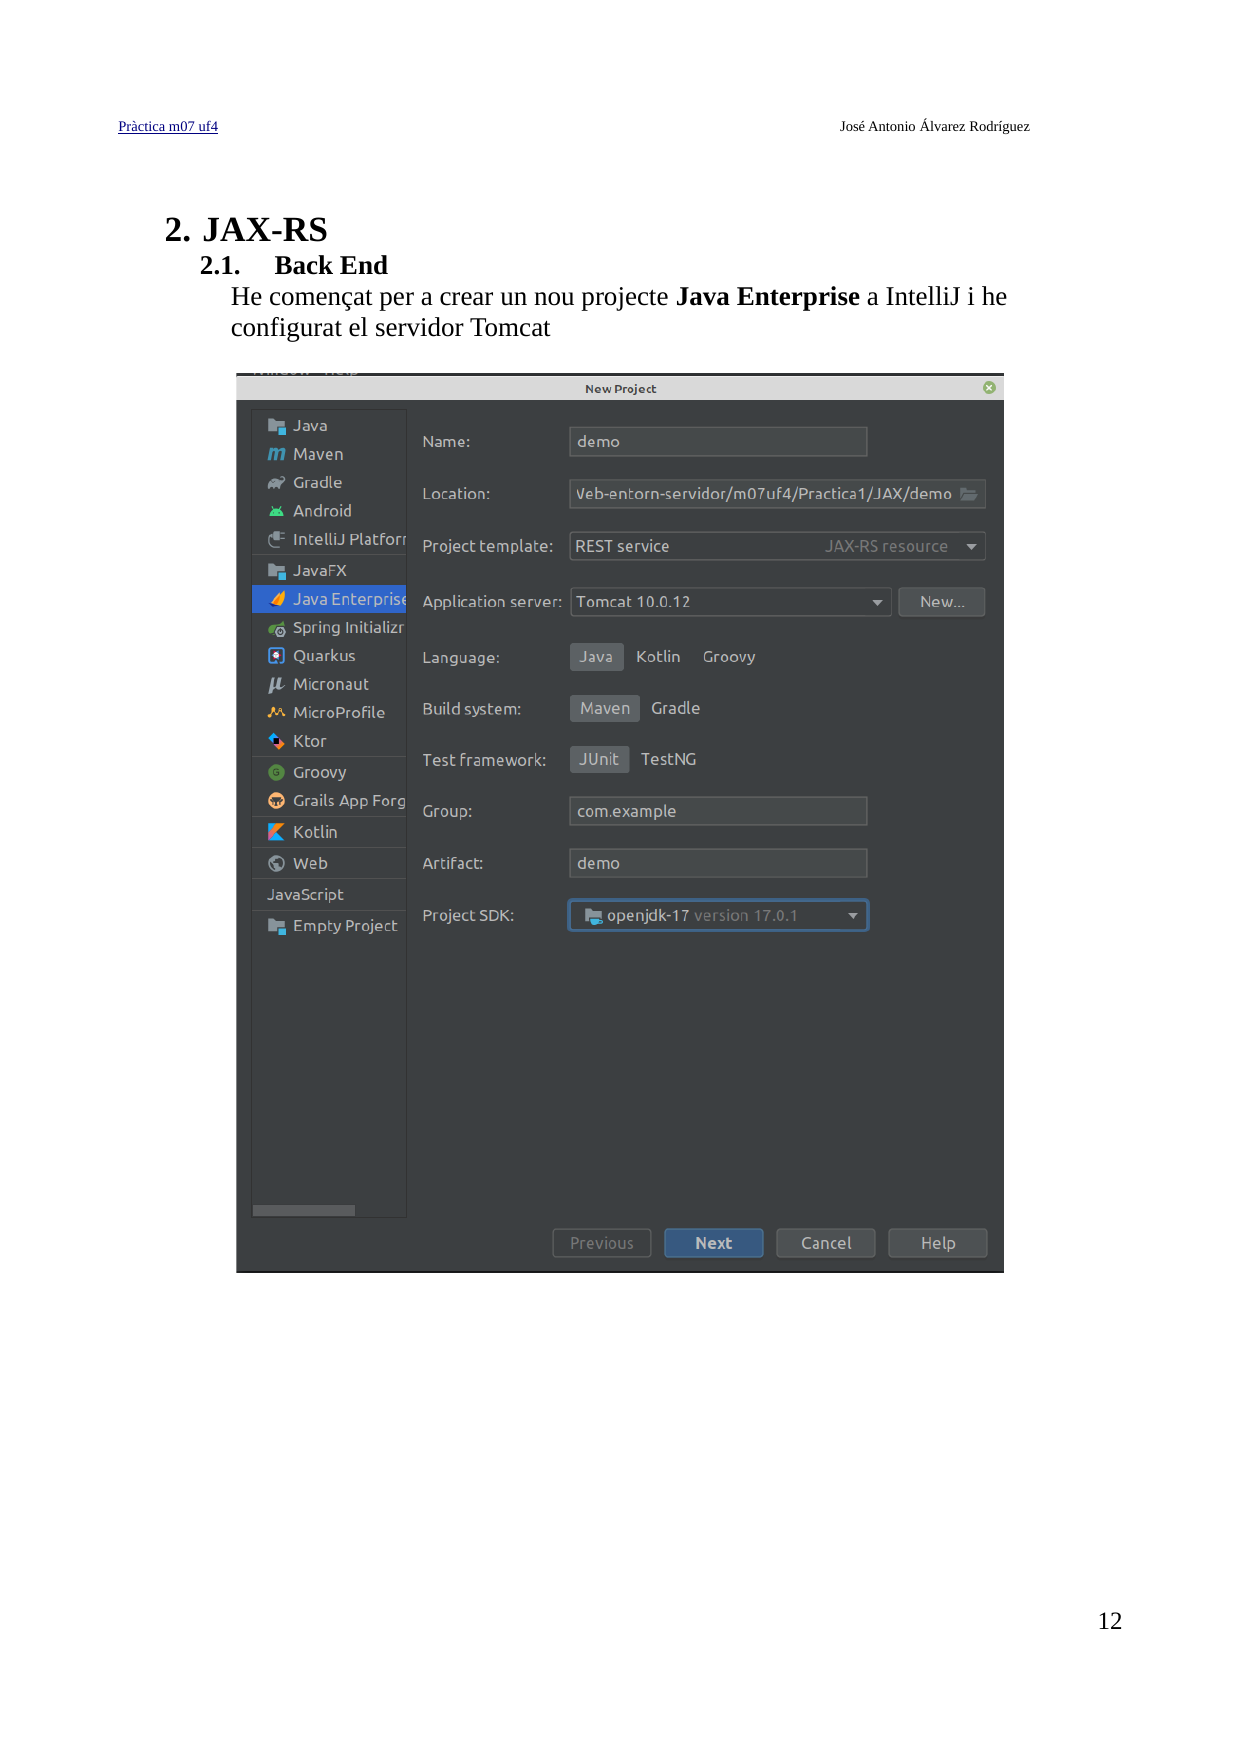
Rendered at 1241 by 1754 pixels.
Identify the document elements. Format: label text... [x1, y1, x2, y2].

list He començat per a crear un nou projecte Java Enterprise a IntelliJ i he configurat el servidor Tomcat [193, 280, 1122, 342]
list Back End [193, 249, 1122, 280]
picture [236, 373, 1004, 1273]
list JAX-RS [156, 208, 1122, 249]
